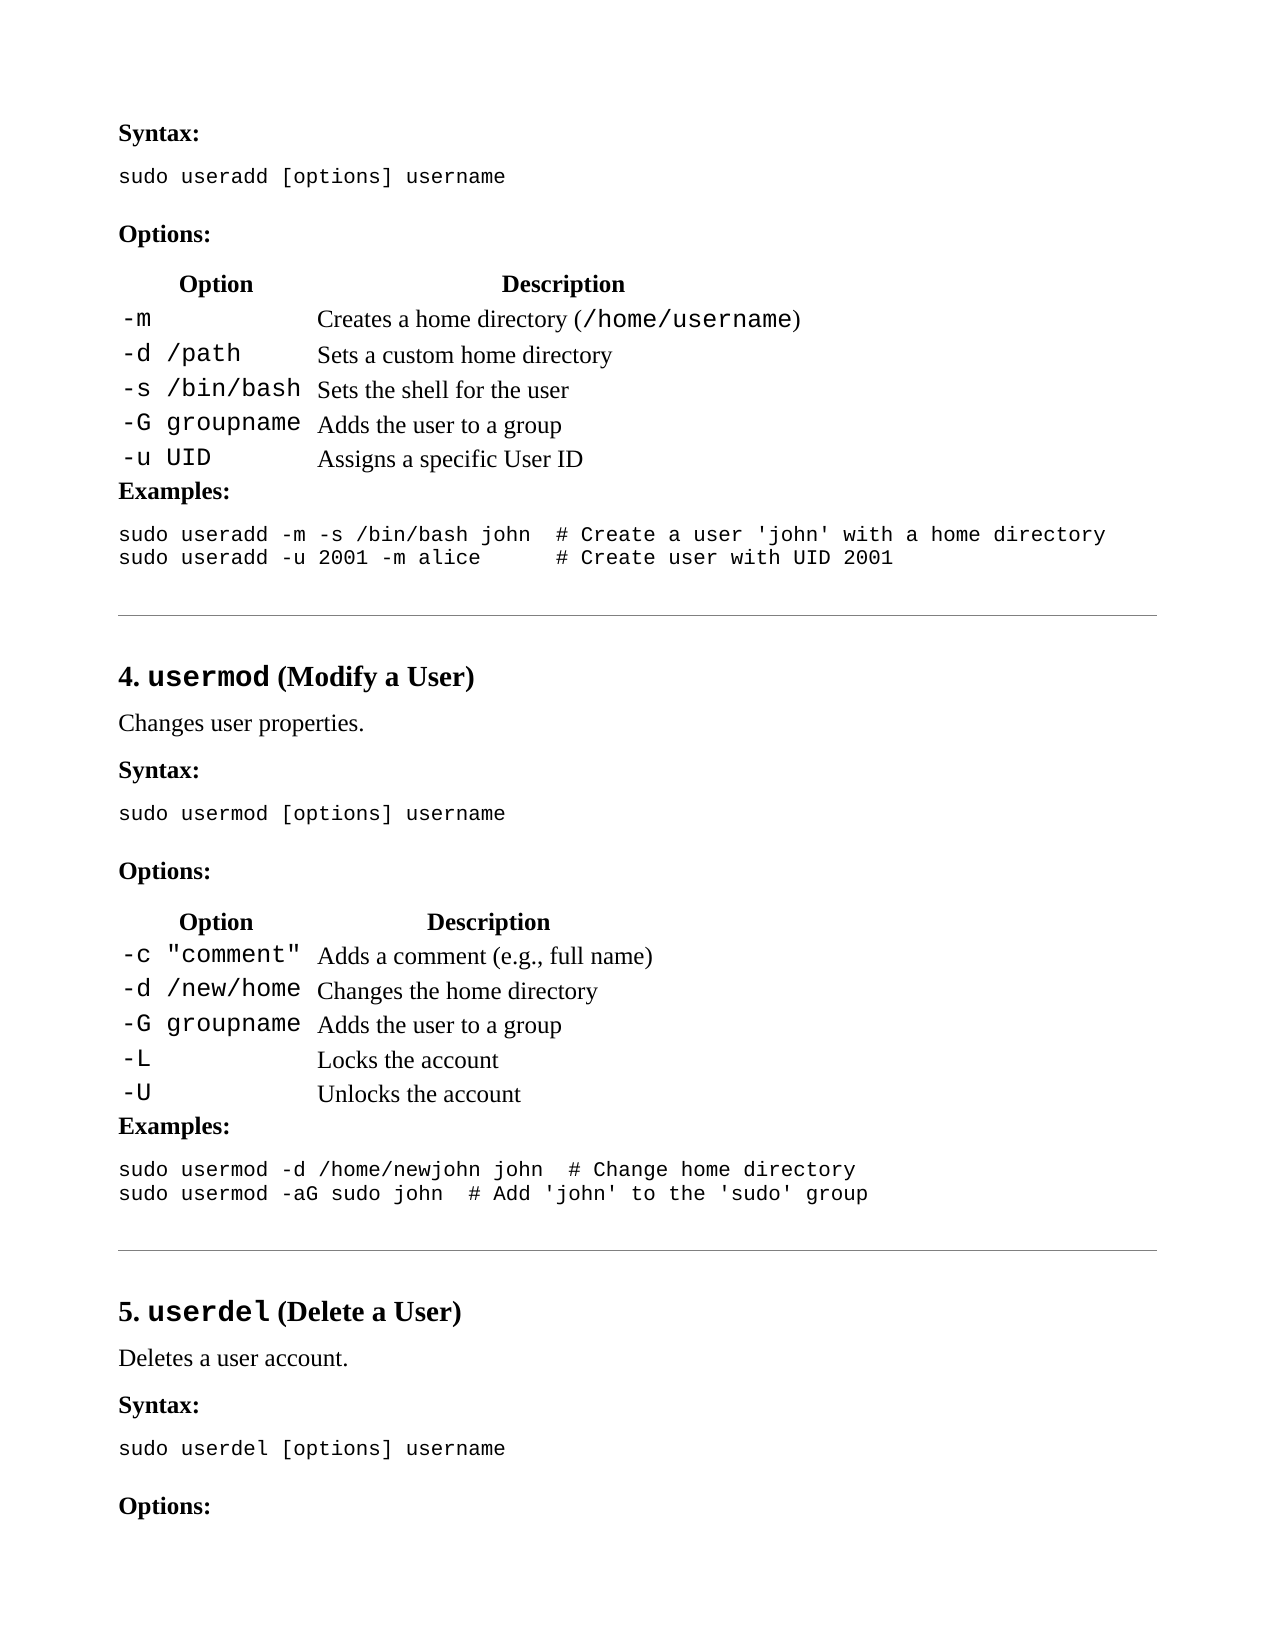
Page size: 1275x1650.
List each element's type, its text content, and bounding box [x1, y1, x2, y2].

table_cell -G groupname [118, 407, 314, 441]
table_header Option [118, 904, 314, 938]
table_cell -U [118, 1077, 314, 1111]
text Examples: [118, 476, 1157, 505]
table_cell Unlocks the account [314, 1077, 663, 1111]
table_cell Assigns a specific User ID [314, 441, 813, 476]
text Syntax: [118, 1391, 1157, 1419]
table_cell Creates a home directory (/home/username) [314, 301, 813, 338]
text Changes user properties. [118, 708, 1157, 737]
table_cell -L [118, 1042, 314, 1077]
text Options: [118, 219, 1157, 248]
table_cell Locks the account [314, 1042, 663, 1077]
table_header Option [118, 266, 314, 301]
table_header Description [314, 266, 813, 301]
table_cell Sets the shell for the user [314, 372, 813, 407]
table_cell Changes the home directory [314, 973, 663, 1007]
table_cell Adds a comment (e.g., full name) [314, 938, 663, 973]
text Deletes a user account. [118, 1343, 1157, 1372]
table_cell -d /new/home [118, 973, 314, 1007]
table_cell -u UID [118, 441, 314, 476]
text sudo useradd -m -s /bin/bash john # Create a user 'john' with a home directory [118, 524, 1157, 547]
text sudo usermod -aG sudo john # Add 'john' to the 'sudo' group [118, 1182, 1157, 1206]
table_cell -s /bin/bash [118, 372, 314, 407]
table_cell -m [118, 301, 314, 338]
text sudo userdel [options] username [118, 1438, 1157, 1462]
text sudo useradd [options] username [118, 166, 1157, 189]
table_cell -d /path [118, 338, 314, 372]
text Options: [118, 1491, 1157, 1520]
text Examples: [118, 1111, 1157, 1140]
text sudo usermod -d /home/newjohn john # Change home directory [118, 1159, 1157, 1182]
table_cell Adds the user to a group [314, 1008, 663, 1042]
table_cell Sets a custom home directory [314, 338, 813, 372]
table_cell -G groupname [118, 1008, 314, 1042]
table_header Description [314, 904, 663, 938]
subtitle 5. userdel (Delete a User) [118, 1294, 1157, 1331]
text sudo useradd -u 2001 -m alice # Create user with UID 2001 [118, 547, 1157, 571]
table_cell -c "comment" [118, 938, 314, 973]
text Syntax: [118, 755, 1157, 784]
text sudo usermod [options] username [118, 803, 1157, 827]
subtitle 4. usermod (Modify a User) [118, 659, 1157, 695]
text Syntax: [118, 118, 1157, 147]
table_cell Adds the user to a group [314, 407, 813, 441]
text Options: [118, 856, 1157, 885]
